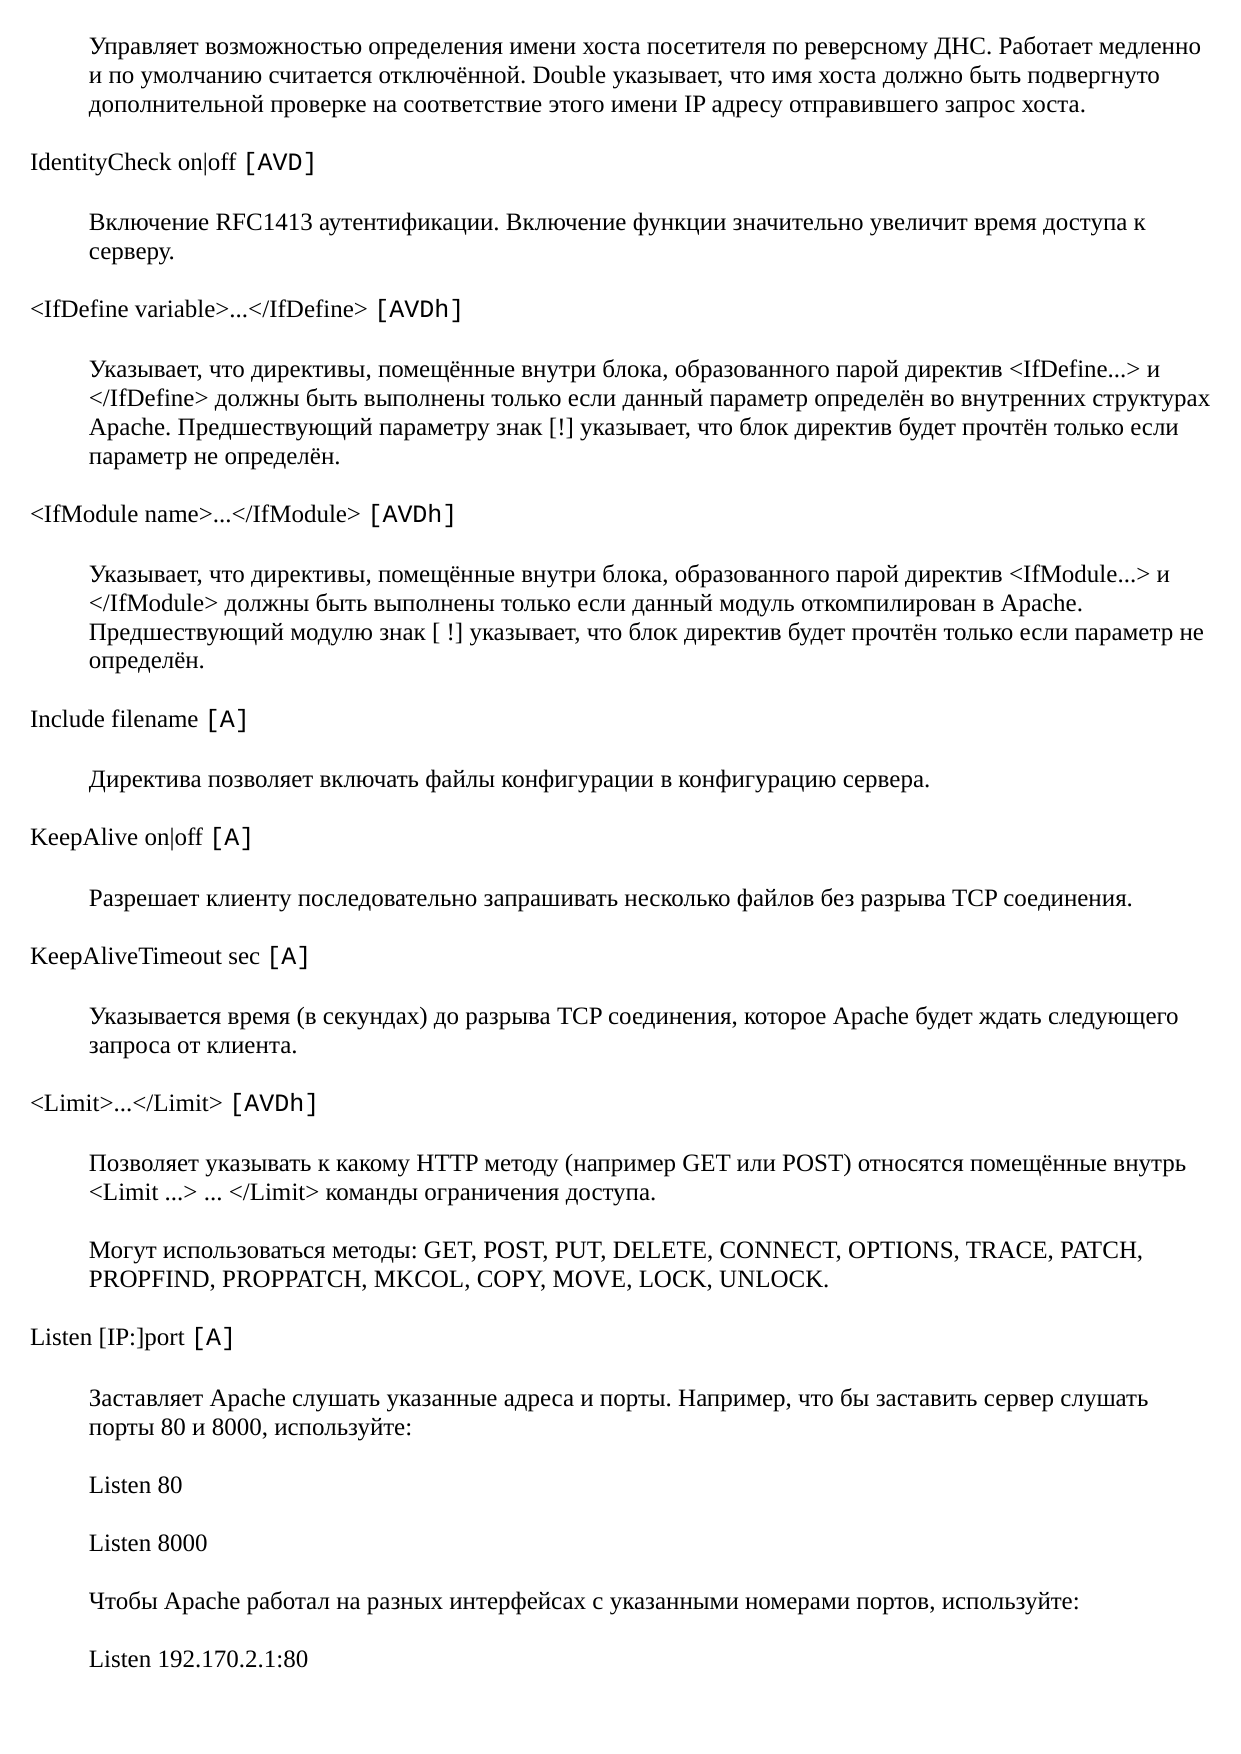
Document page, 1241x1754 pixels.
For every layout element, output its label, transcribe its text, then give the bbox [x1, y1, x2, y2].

list Управляет возможностью определения имени хоста посетителя по реверсному ДНС. Работает медленно и по умолчанию считается отключённой. Double указывает, что имя хоста должно быть подвергнуто дополнительной проверке на соответствие этого имени IP адресу отправившего запрос хоста. [89, 31, 1211, 117]
subtitle Include filename [A] [30, 704, 1211, 735]
list Чтобы Apache работал на разных интерфейсах с указанными номерами портов, используйте: [89, 1586, 1211, 1615]
subtitle Listen [IP:]port [A] [30, 1322, 1211, 1353]
list Могут использоваться методы: GET, POST, PUT, DELETE, CONNECT, OPTIONS, TRACE, PATCH, PROPFIND, PROPPATCH, MKCOL, COPY, MOVE, LOCK, UNLOCK. [89, 1236, 1211, 1293]
list Listen 192.170.2.1:80 [89, 1644, 1211, 1673]
subtitle <Limit>...</Limit> [AVDh] [30, 1088, 1211, 1119]
list Указывает, что директивы, помещённые внутри блока, образованного парой директив <IfModule...> и </IfModule> должны быть выполнены только если данный модуль откомпилирован в Apache. Предшествующий модулю знак [ !] указывает, что блок директив будет прочтён только если параметр не определён. [89, 559, 1211, 674]
subtitle KeepAlive on|off [A] [30, 822, 1211, 853]
subtitle <IfModule name>...</IfModule> [AVDh] [30, 499, 1211, 530]
list Включение RFC1413 аутентификации. Включение функции значительно увеличит время доступа к серверу. [89, 207, 1211, 265]
subtitle IdentityCheck on|off [AVD] [30, 147, 1211, 178]
list Указывает, что директивы, помещённые внутри блока, образованного парой директив <IfDefine...> и </IfDefine> должны быть выполнены только если данный параметр определён во внутренних структурах Apache. Предшествующий параметру знак [!] указывает, что блок директив будет прочтён только если параметр не определён. [89, 354, 1211, 469]
list Разрешает клиенту последовательно запрашивать несколько файлов без разрыва TCP соединения. [89, 883, 1211, 911]
list Позволяет указывать к какому HTTP методу (например GET или POST) относятся помещённые внутрь <Limit ...> ... </Limit> команды ограничения доступа. [89, 1148, 1211, 1206]
subtitle KeepAliveTimeout sec [A] [30, 941, 1211, 972]
list Указывается время (в секундах) до разрыва TCP соединения, которое Apache будет ждать следующего запроса от клиента. [89, 1001, 1211, 1059]
list Директива позволяет включать файлы конфигурации в конфигурацию сервера. [89, 764, 1211, 793]
subtitle <IfDefine variable>...</IfDefine> [AVDh] [30, 294, 1211, 325]
list Заставляет Apache слушать указанные адреса и порты. Например, что бы заставить сервер слушать порты 80 и 8000, используйте: [89, 1383, 1211, 1440]
list Listen 80 [89, 1470, 1211, 1498]
list Listen 8000 [89, 1528, 1211, 1557]
